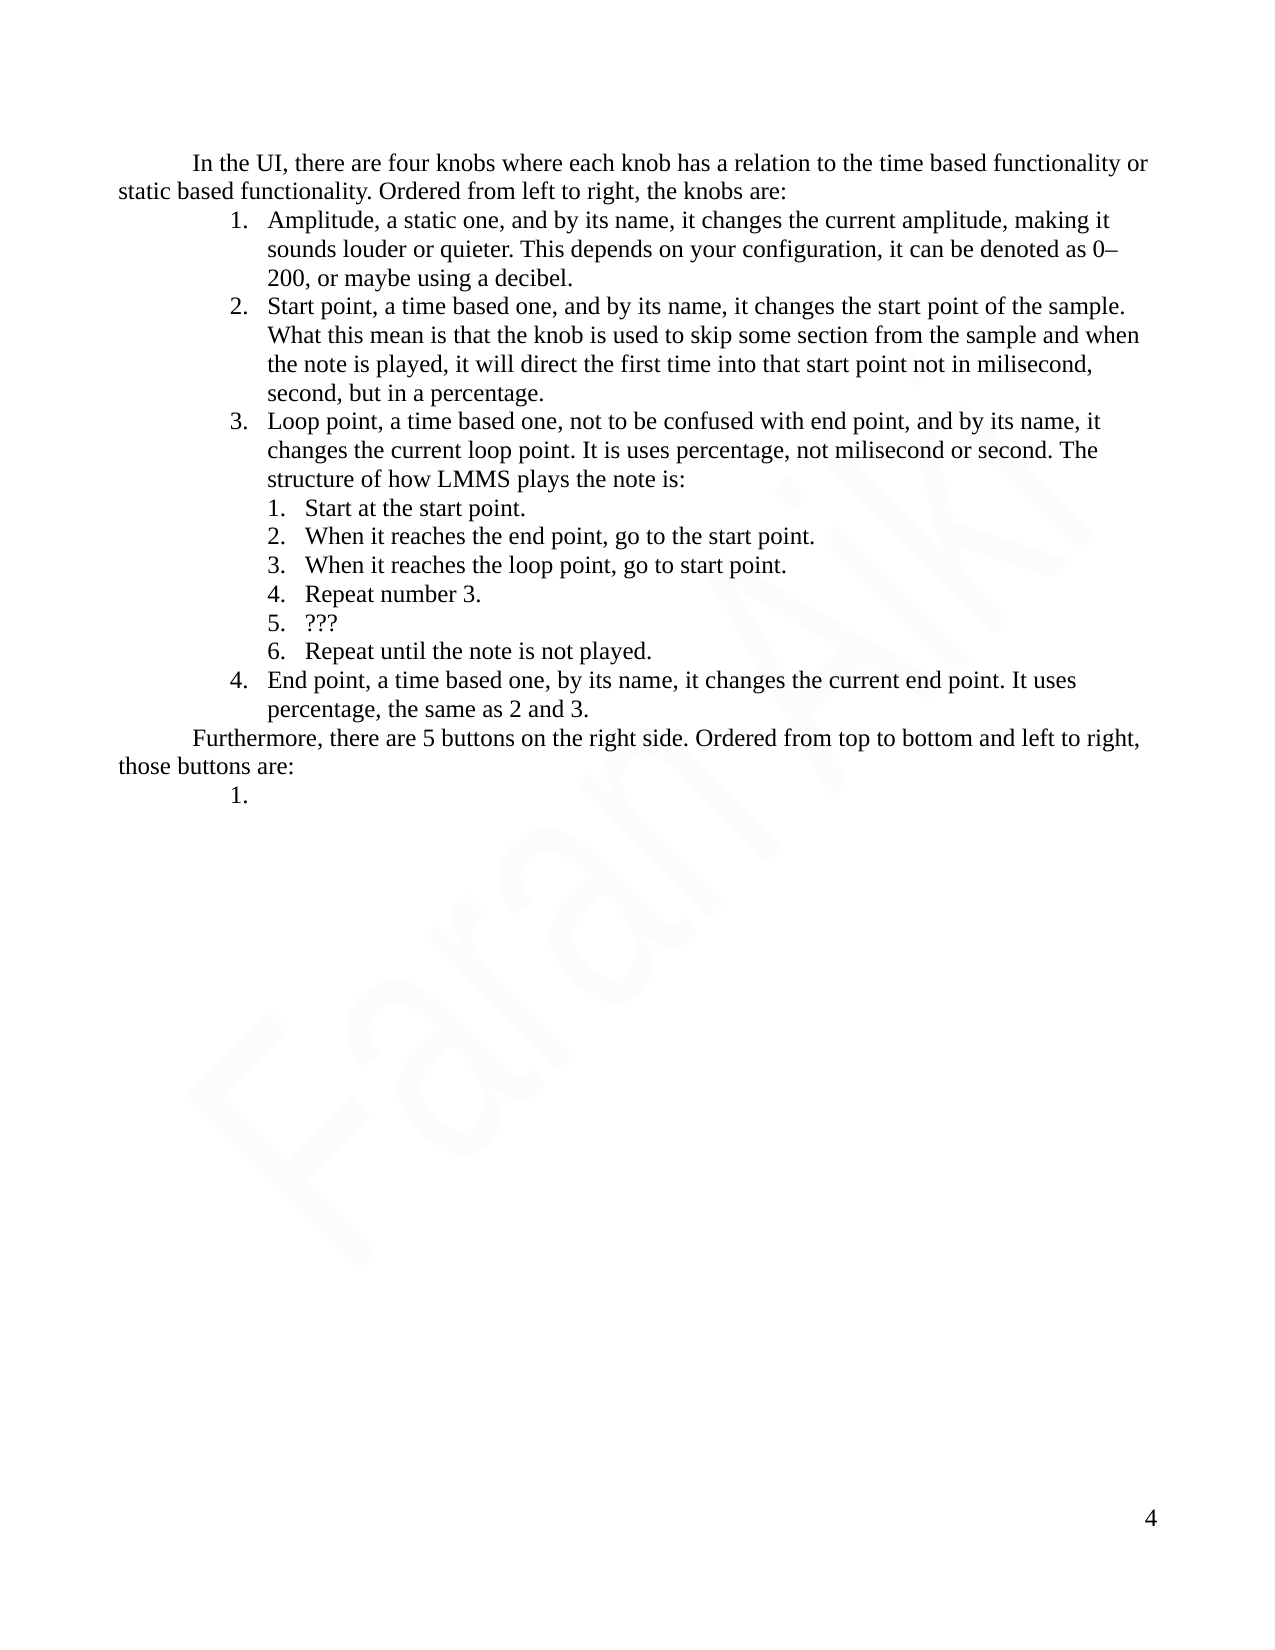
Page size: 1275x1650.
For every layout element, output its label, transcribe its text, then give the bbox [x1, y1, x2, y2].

list Loop point, a time based one, not to be confused with end point, and by its name, it changes the current loop point. It is uses percentage, not milisecond or second. The structure of how LMMS plays the note is: [229, 406, 1023, 493]
list ??? [267, 608, 739, 636]
list End point, a time based one, by its name, it changes the current end point. It uses percentage, the same as 2 and 3. [811, 665, 1157, 723]
list [954, 521, 1157, 550]
list When it reaches the end point, go to the start point. [267, 521, 909, 550]
list [765, 636, 839, 665]
list [885, 493, 933, 521]
list [748, 608, 816, 636]
list [1056, 493, 1157, 521]
list When it reaches the loop point, go to start point. [267, 550, 862, 579]
list [948, 493, 1051, 521]
list Start at the start point. [267, 493, 880, 521]
list [895, 579, 967, 608]
list [971, 579, 1157, 608]
list [863, 636, 948, 665]
list [814, 608, 919, 636]
text Furthermore, there are 5 buttons on the right side. Ordered from top to bottom and left to right, those buttons are: [815, 723, 1157, 780]
list [735, 587, 768, 608]
list Repeat number 3. [267, 579, 723, 608]
text In the UI, there are four knobs where each knob has a relation to the time based functionality or static based functionality. Ordered from left to right, the knobs are: [118, 148, 1157, 205]
list [924, 608, 1157, 636]
list Repeat until the note is not played. [267, 636, 755, 665]
text Furthermore, there are 5 buttons on the right side. Ordered from top to bottom and left to right, those buttons are: [118, 723, 820, 780]
list Loop point, a time based one, not to be confused with end point, and by its name, it changes the current loop point. It is uses percentage, not milisecond or second. The structure of how LMMS plays the note is: [969, 406, 1157, 493]
list [952, 636, 1157, 665]
list [764, 579, 891, 608]
list [960, 550, 1157, 579]
list Start point, a time based one, and by its name, it changes the start point of the sample. What this mean is that the knob is used to skip some section from the sample and when the note is played, it will direct the first time into that start point not in milisecond, second, but in a percentage. [229, 291, 1157, 406]
list Amplitude, a static one, and by its name, it changes the current amplitude, making it sounds louder or quieter. This depends on your configuration, it can be denoted as 0–200, or maybe using a decibel. [229, 205, 1157, 291]
list [866, 550, 938, 579]
list End point, a time based one, by its name, it changes the current end point. It uses percentage, the same as 2 and 3. [229, 665, 788, 723]
